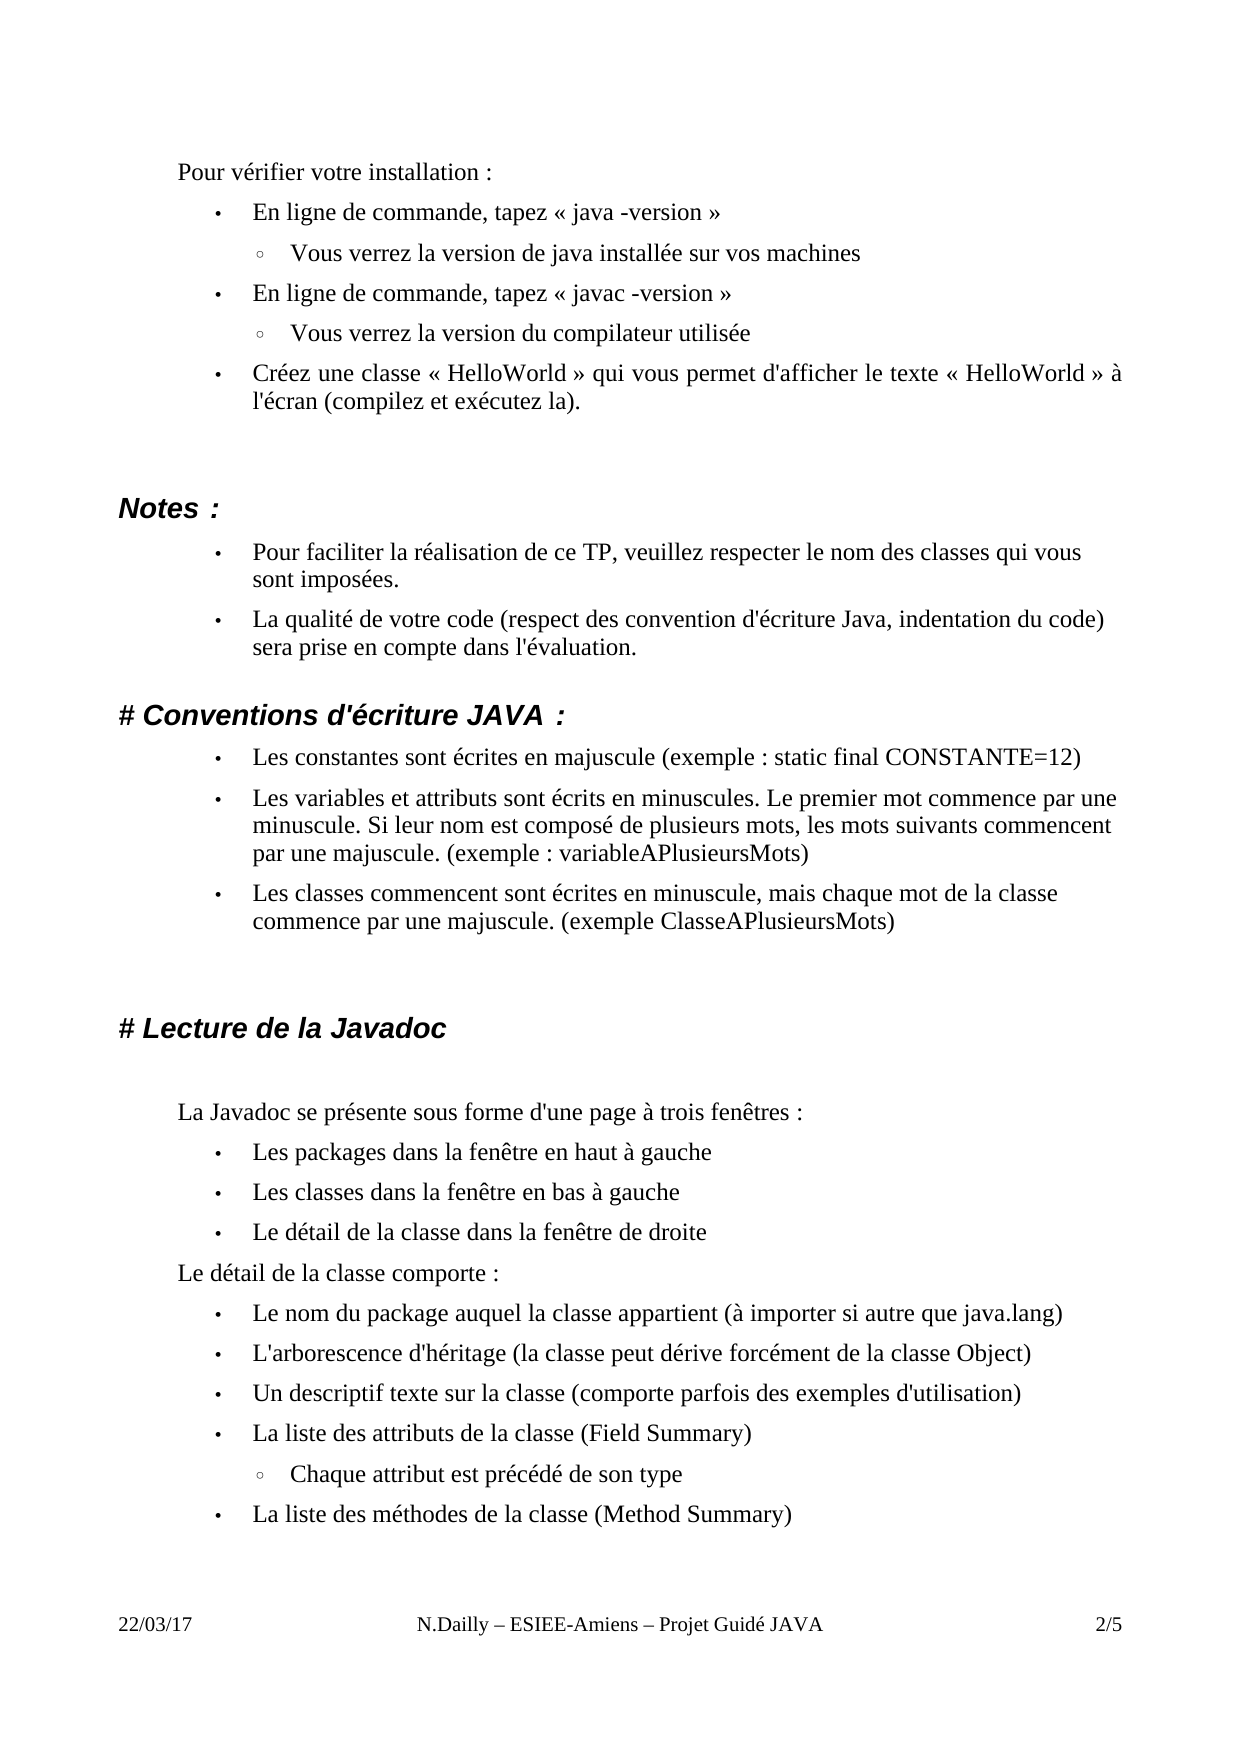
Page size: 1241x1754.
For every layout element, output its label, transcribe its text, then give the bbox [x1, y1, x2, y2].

list Pour faciliter la réalisation de ce TP, veuillez respecter le nom des classes qui vous sont imposées. [215, 538, 1122, 593]
subtitle # Conventions d'écriture JAVA : [118, 698, 1122, 731]
subtitle Notes : [118, 492, 1122, 525]
list Chaque attribut est précédé de son type [252, 1460, 1122, 1487]
text Pour vérifier votre installation : [177, 158, 1063, 186]
list Vous verrez la version de java installée sur vos machines [252, 239, 1122, 266]
list La liste des méthodes de la classe (Method Summary) [215, 1500, 1122, 1528]
list En ligne de commande, tapez « javac -version » [215, 279, 1122, 307]
list Les classes commencent sont écrites en minuscule, mais chaque mot de la classe commence par une majuscule. (exemple ClasseAPlusieursMots) [215, 879, 1122, 935]
list Vous verrez la version du compilateur utilisée [252, 319, 1122, 347]
list Les constantes sont écrites en majuscule (exemple : static final CONSTANTE=12) [215, 743, 1122, 771]
list Les classes dans la fenêtre en bas à gauche [215, 1178, 1122, 1206]
text Le détail de la classe comporte : [177, 1259, 1063, 1286]
list Les packages dans la fenêtre en haut à gauche [215, 1138, 1122, 1166]
list L'arborescence d'héritage (la classe peut dérive forcément de la classe Object) [215, 1339, 1122, 1367]
list En ligne de commande, tapez « java -version » [215, 198, 1122, 226]
list Créez une classe « HelloWorld » qui vous permet d'afficher le texte « HelloWorld » à l'écran (compilez et exécutez la). [215, 359, 1122, 415]
subtitle # Lecture de la Javadoc [118, 1012, 1122, 1045]
list Les variables et attributs sont écrits en minuscules. Le premier mot commence par une minuscule. Si leur nom est composé de plusieurs mots, les mots suivants commencent par une majuscule. (exemple : variableAPlusieursMots) [215, 784, 1122, 867]
text La Javadoc se présente sous forme d'une page à trois fenêtres : [177, 1098, 1063, 1126]
list Un descriptif texte sur la classe (comporte parfois des exemples d'utilisation) [215, 1379, 1122, 1407]
list Le détail de la classe dans la fenêtre de droite [215, 1218, 1122, 1246]
list La qualité de votre code (respect des convention d'écriture Java, indentation du code) sera prise en compte dans l'évaluation. [215, 606, 1122, 661]
list La liste des attributs de la classe (Field Summary) [215, 1419, 1122, 1447]
list Le nom du package auquel la classe appartient (à importer si autre que java.lang) [215, 1299, 1122, 1327]
